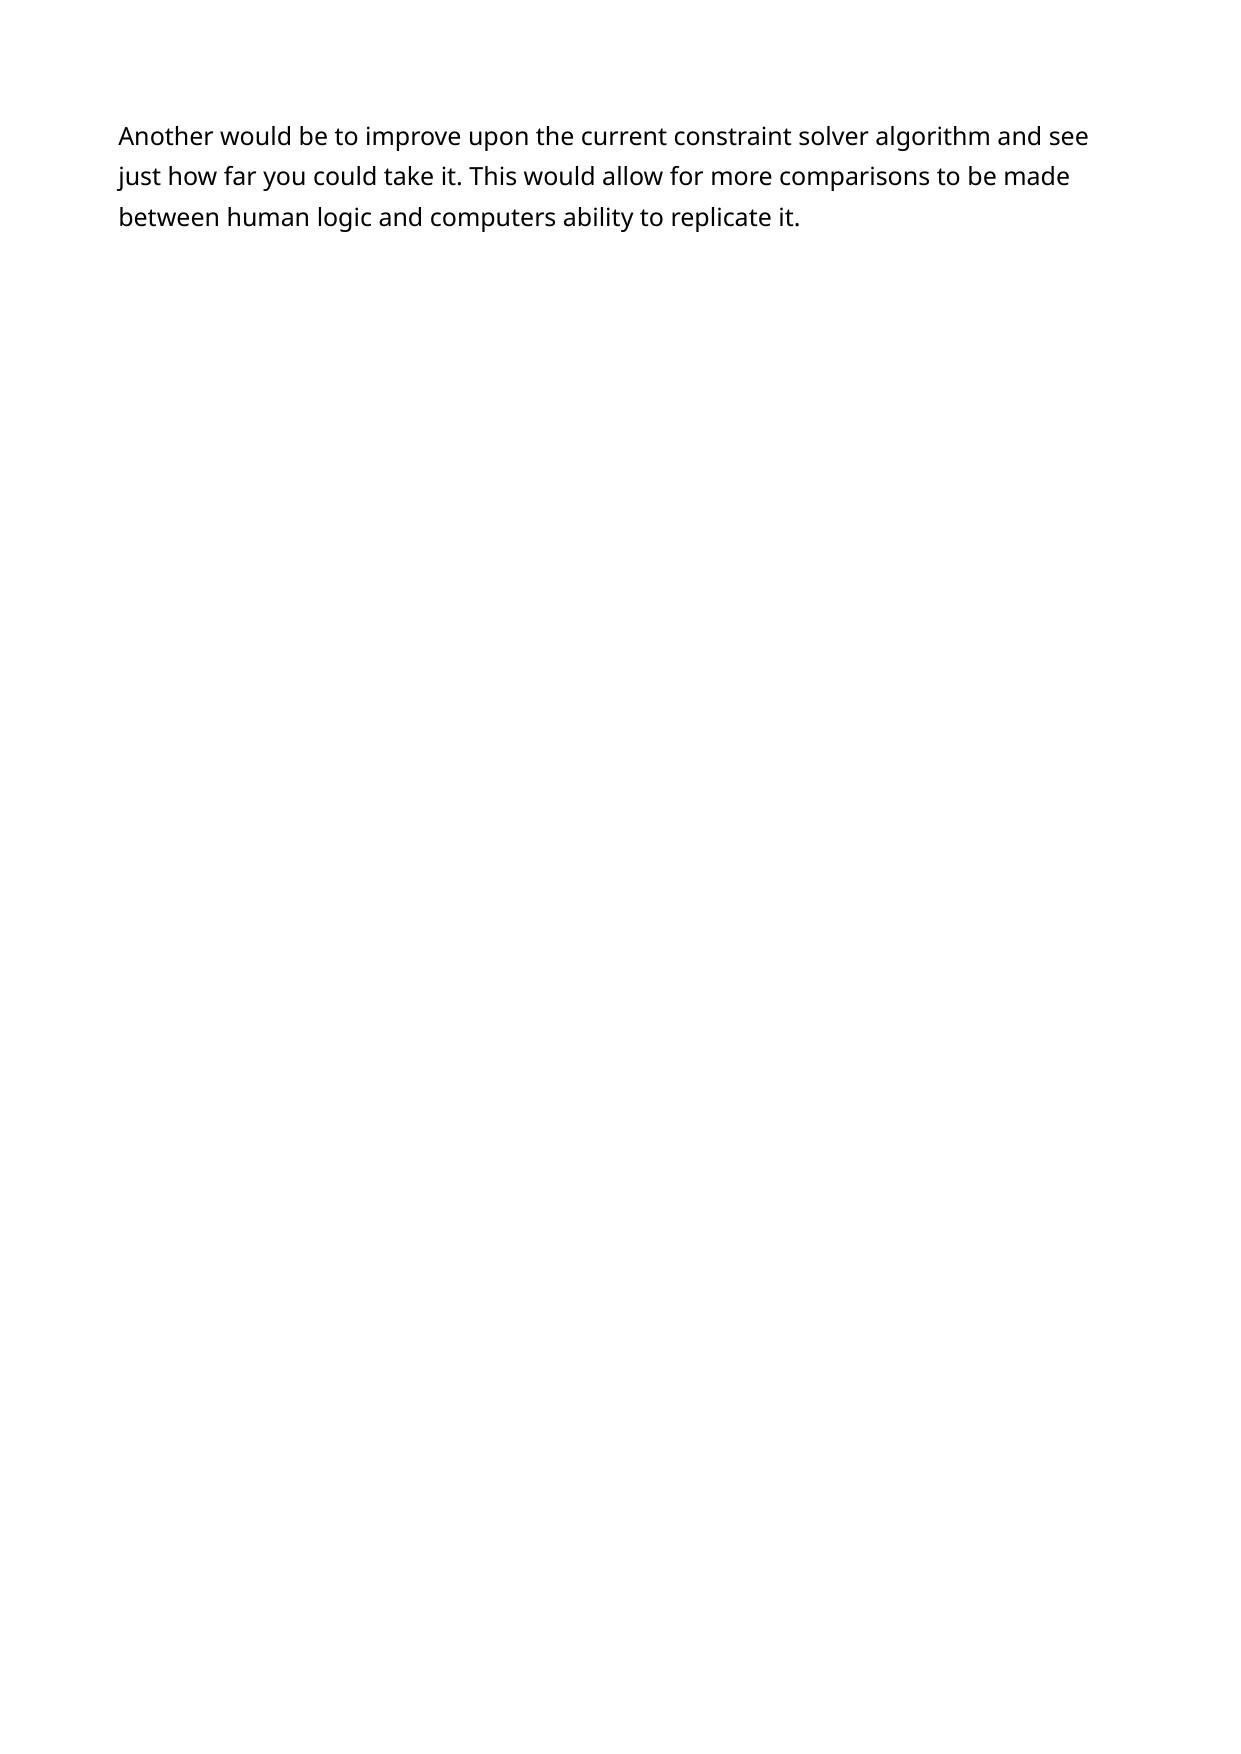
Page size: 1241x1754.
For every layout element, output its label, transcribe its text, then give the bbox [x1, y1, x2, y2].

text Another would be to improve upon the current constraint solver algorithm and see just how far you could take it. This would allow for more comparisons to be made between human logic and computers ability to replicate it. [118, 118, 1122, 234]
